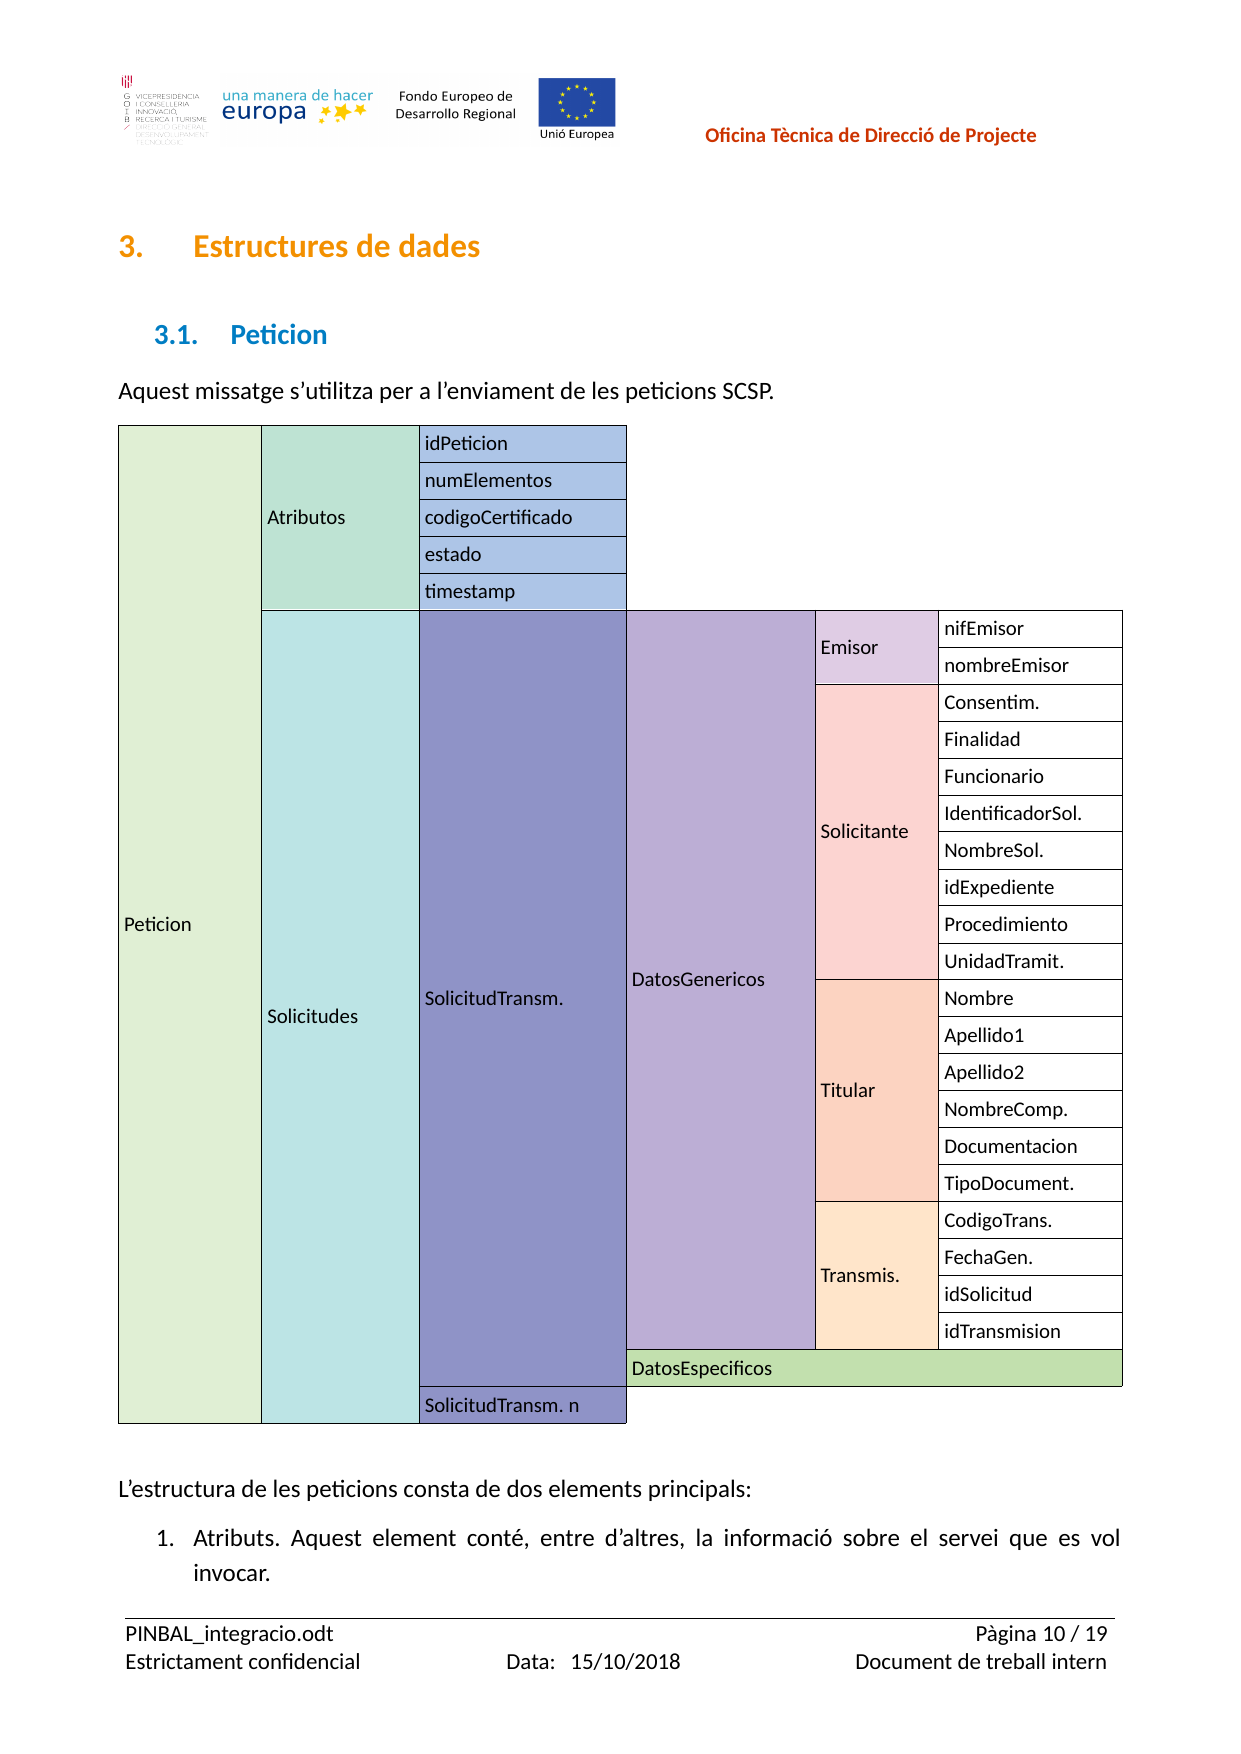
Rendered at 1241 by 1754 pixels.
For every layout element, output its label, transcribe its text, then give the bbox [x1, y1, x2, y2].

text Aquest missatge s’utilitza per a l’enviament de les peticions SCSP. [118, 375, 1122, 406]
table_cell CodigoTrans. [939, 1202, 1122, 1238]
table_cell Transmis. [816, 1202, 938, 1349]
table_cell idTransmision [939, 1313, 1122, 1349]
table_cell [627, 499, 815, 536]
table_cell idSolicitud [939, 1276, 1122, 1312]
table_header idPeticion [420, 426, 626, 462]
table_cell timestamp [420, 574, 626, 609]
table_cell idExpediente [939, 870, 1122, 905]
list Atributs. Aquest element conté, entre d’altres, la informació sobre el servei que es vol invocar. [156, 1522, 1122, 1588]
table_header Peticion [119, 426, 261, 1423]
table_cell FechaGen. [939, 1239, 1122, 1275]
table_cell Finalidad [939, 722, 1122, 757]
table_cell [938, 1387, 1122, 1423]
table_cell TipoDocument. [939, 1165, 1122, 1201]
table_cell nombreEmisor [939, 648, 1122, 683]
table_cell Titular [816, 980, 938, 1201]
table_cell [938, 573, 1122, 609]
table_cell [815, 462, 938, 499]
table_header [815, 425, 938, 462]
subtitle Estructures de dades [118, 225, 1122, 266]
table_cell numElementos [420, 463, 626, 499]
table_cell [815, 1387, 938, 1423]
table_cell SolicitudTransm. [420, 611, 626, 1386]
table_cell Solicitante [816, 685, 938, 979]
table_cell [815, 536, 938, 573]
table_header [627, 425, 815, 462]
table_cell [938, 499, 1122, 536]
table_cell DatosGenericos [627, 611, 815, 1349]
table_cell [627, 573, 815, 609]
table_cell Procedimiento [939, 906, 1122, 942]
table_cell [815, 499, 938, 536]
table_cell [627, 536, 815, 573]
table_cell Documentacion [939, 1128, 1122, 1164]
table_cell [938, 536, 1122, 573]
table_cell Emisor [816, 611, 938, 683]
table_header Atributos [262, 426, 419, 609]
table_cell NombreSol. [939, 832, 1122, 868]
table_cell DatosEspecificos [627, 1350, 1122, 1386]
table_cell NombreComp. [939, 1091, 1122, 1127]
table_cell nifEmisor [939, 611, 1122, 647]
table_cell SolicitudTransm. n [420, 1387, 626, 1423]
table_cell IdentificadorSol. [939, 796, 1122, 831]
table_cell UnidadTramit. [939, 944, 1122, 979]
table_cell codigoCertificado [420, 500, 626, 536]
table_cell [627, 462, 815, 499]
table_cell [815, 573, 938, 609]
picture [118, 73, 213, 147]
table_cell Solicitudes [262, 611, 419, 1423]
table_cell Apellido1 [939, 1017, 1122, 1053]
table_cell Funcionario [939, 759, 1122, 794]
table_cell [938, 462, 1122, 499]
subtitle Peticion [153, 316, 1122, 351]
table_cell estado [420, 537, 626, 573]
table_cell Consentim. [939, 685, 1122, 721]
text L’estructura de les peticions consta de dos elements principals: [118, 1473, 1122, 1503]
table_cell [627, 1387, 815, 1423]
table_header [938, 425, 1122, 462]
table_cell Nombre [939, 980, 1122, 1016]
picture [219, 73, 621, 147]
table_cell Apellido2 [939, 1054, 1122, 1090]
